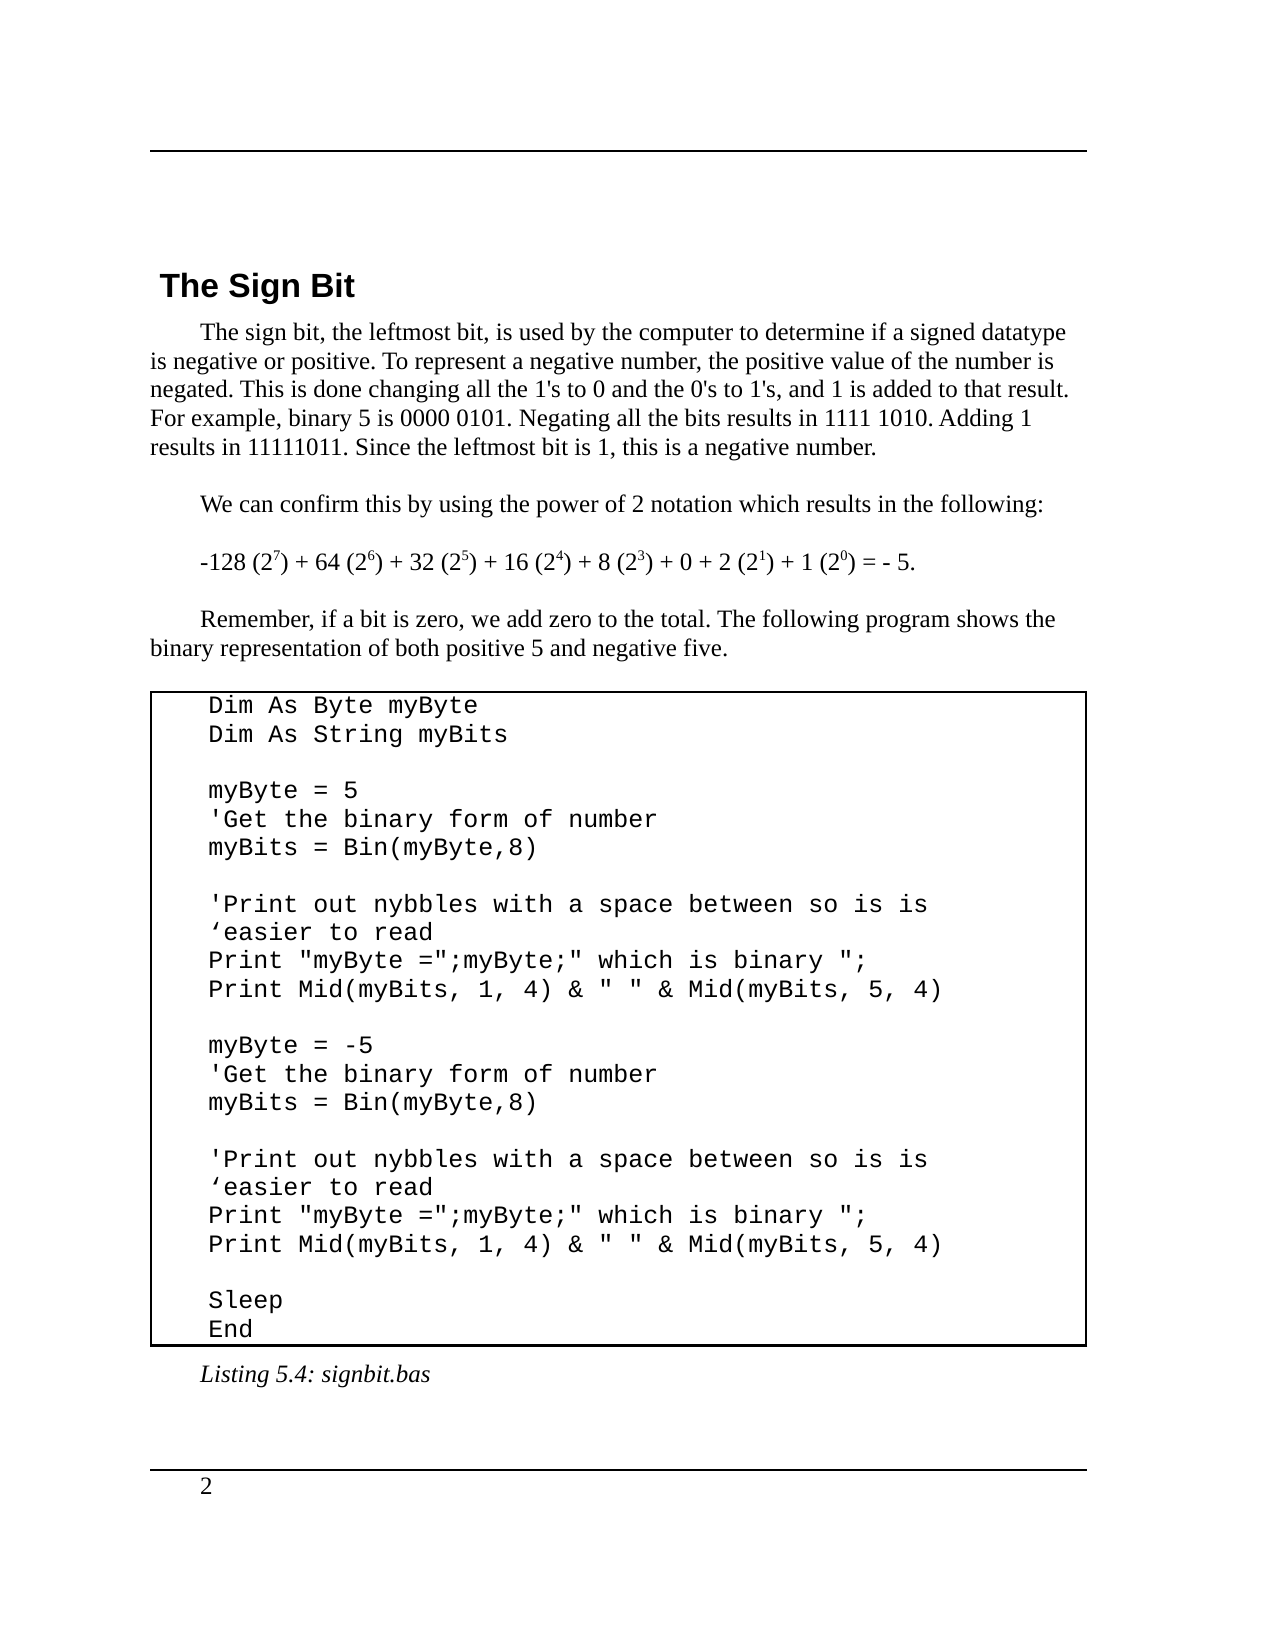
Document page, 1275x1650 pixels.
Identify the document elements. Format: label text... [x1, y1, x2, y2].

text myBits = Bin(myByte,8) [152, 832, 1085, 863]
text We can confirm this by using the power of 2 notation which results in the following: [150, 489, 1087, 518]
text -128 (27) + 64 (26) + 32 (25) + 16 (24) + 8 (23) + 0 + 2 (21) + 1 (20) = - 5. [150, 547, 1087, 576]
text The sign bit, the leftmost bit, is used by the computer to determine if a signed datatype is negative or positive. To represent a negative number, the positive value of the number is negated. This is done changing all the 1's to 0 and the 0's to 1's, and 1 is added to that result. For example, binary 5 is 0000 0101. Negating all the bits results in 1111 1010. Adding 1 results in 11111011. Since the leftmost bit is 1, this is a negative number. [150, 317, 1087, 461]
text Print Mid(myBits, 1, 4) & " " & Mid(myBits, 5, 4) [152, 974, 1085, 1004]
text 'Print out nybbles with a space between so is is [152, 1144, 1085, 1172]
text Print "myByte =";myByte;" which is binary "; [152, 946, 1085, 974]
text Dim As Byte myByte [152, 693, 1085, 719]
text myByte = 5 [152, 776, 1085, 804]
subtitle The Sign Bit [150, 266, 1087, 304]
text myBits = Bin(myByte,8) [152, 1087, 1085, 1118]
text 'Get the binary form of number [152, 1059, 1085, 1087]
text 'Get the binary form of number [152, 804, 1085, 832]
text Sleep [152, 1286, 1085, 1314]
text 'Print out nybbles with a space between so is is [152, 889, 1085, 917]
text ‘easier to read [152, 1172, 1085, 1201]
text Dim As String myBits [152, 719, 1085, 749]
text Print "myByte =";myByte;" which is binary "; [152, 1201, 1085, 1229]
text Listing 5.4: signbit.bas [150, 1359, 1087, 1388]
text Print Mid(myBits, 1, 4) & " " & Mid(myBits, 5, 4) [152, 1229, 1085, 1259]
text Remember, if a bit is zero, we add zero to the total. The following program shows the binary representation of both positive 5 and negative five. [150, 604, 1087, 662]
text myByte = -5 [152, 1031, 1085, 1059]
text ‘easier to read [152, 917, 1085, 946]
text End [152, 1314, 1085, 1344]
